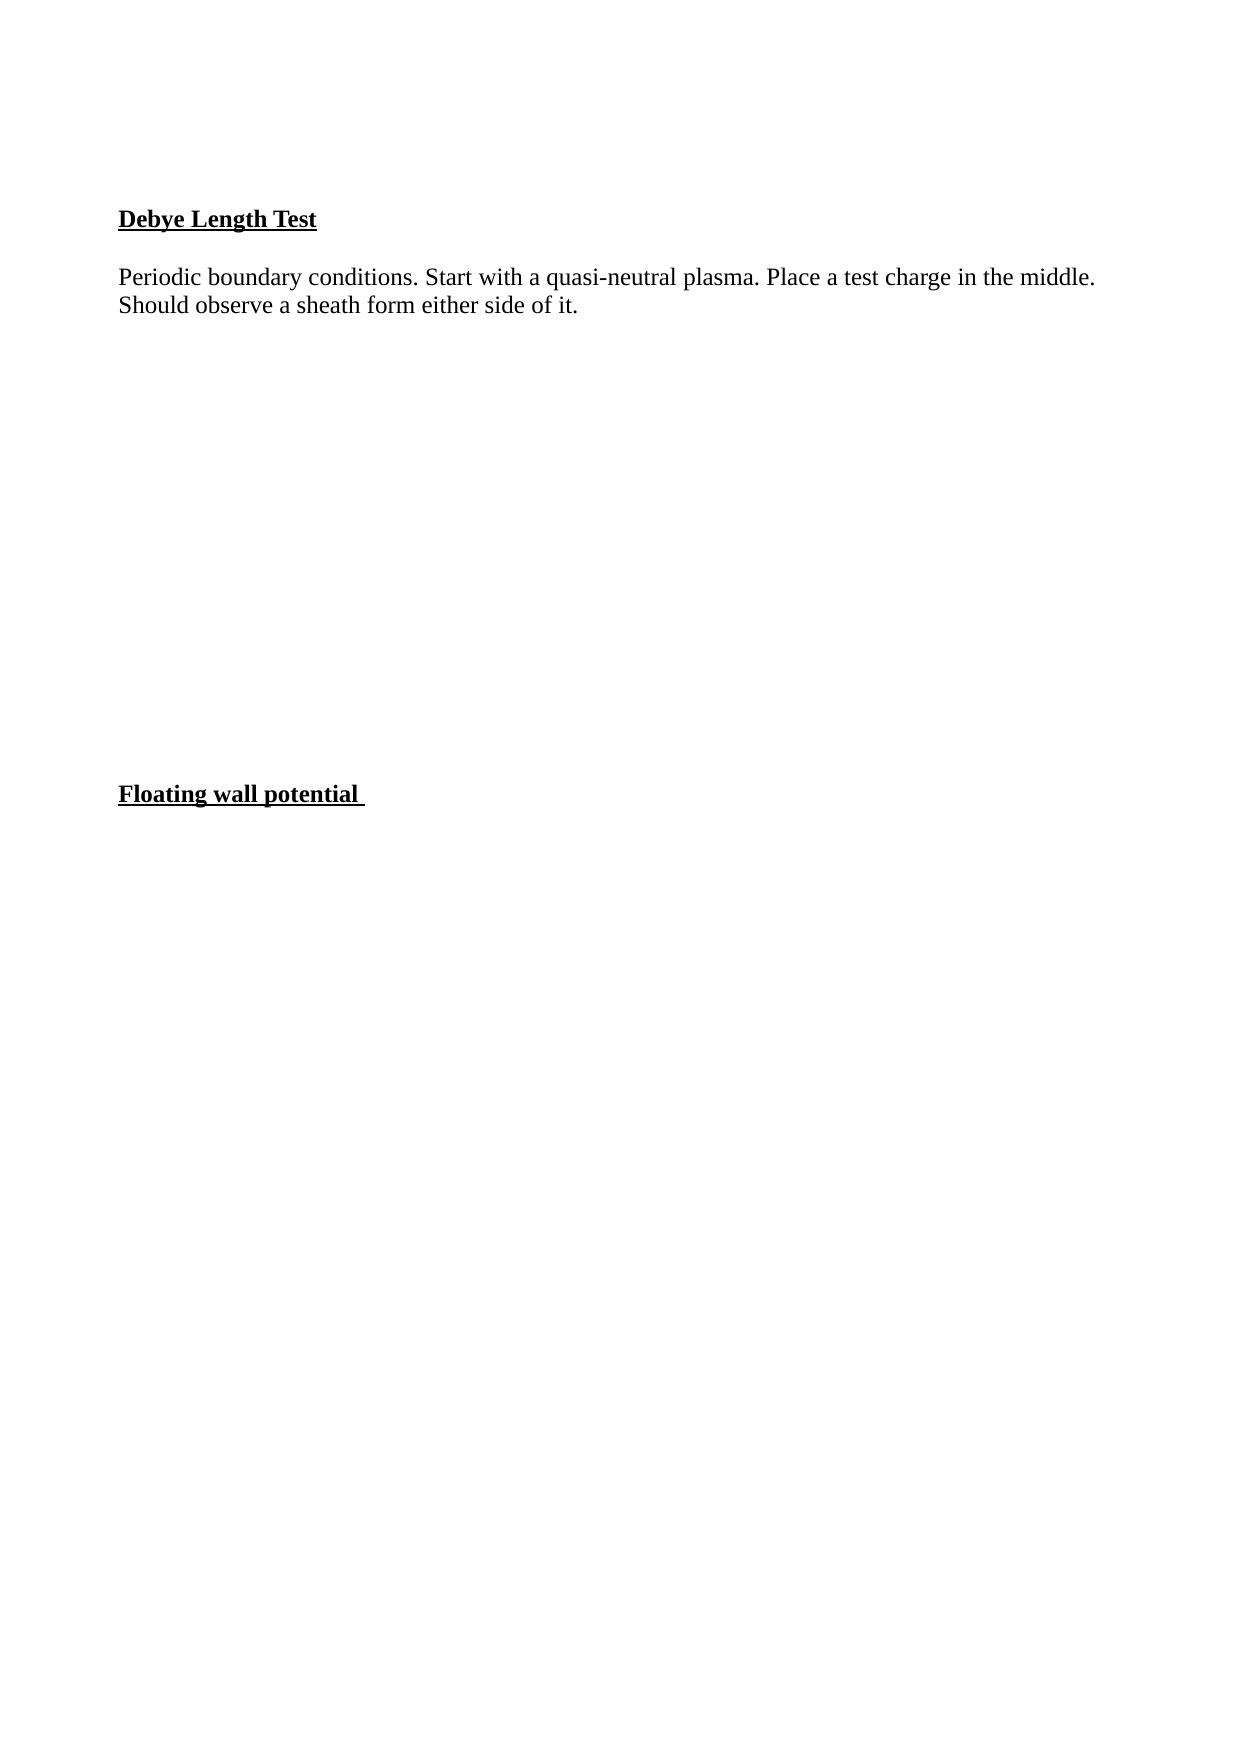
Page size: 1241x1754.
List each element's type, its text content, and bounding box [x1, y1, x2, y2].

text Periodic boundary conditions. Start with a quasi-neutral plasma. Place a test charge in the middle. Should observe a sheath form either side of it. [118, 262, 1122, 319]
text Floating wall potential [118, 779, 1122, 808]
text Debye Length Test [118, 204, 1122, 233]
